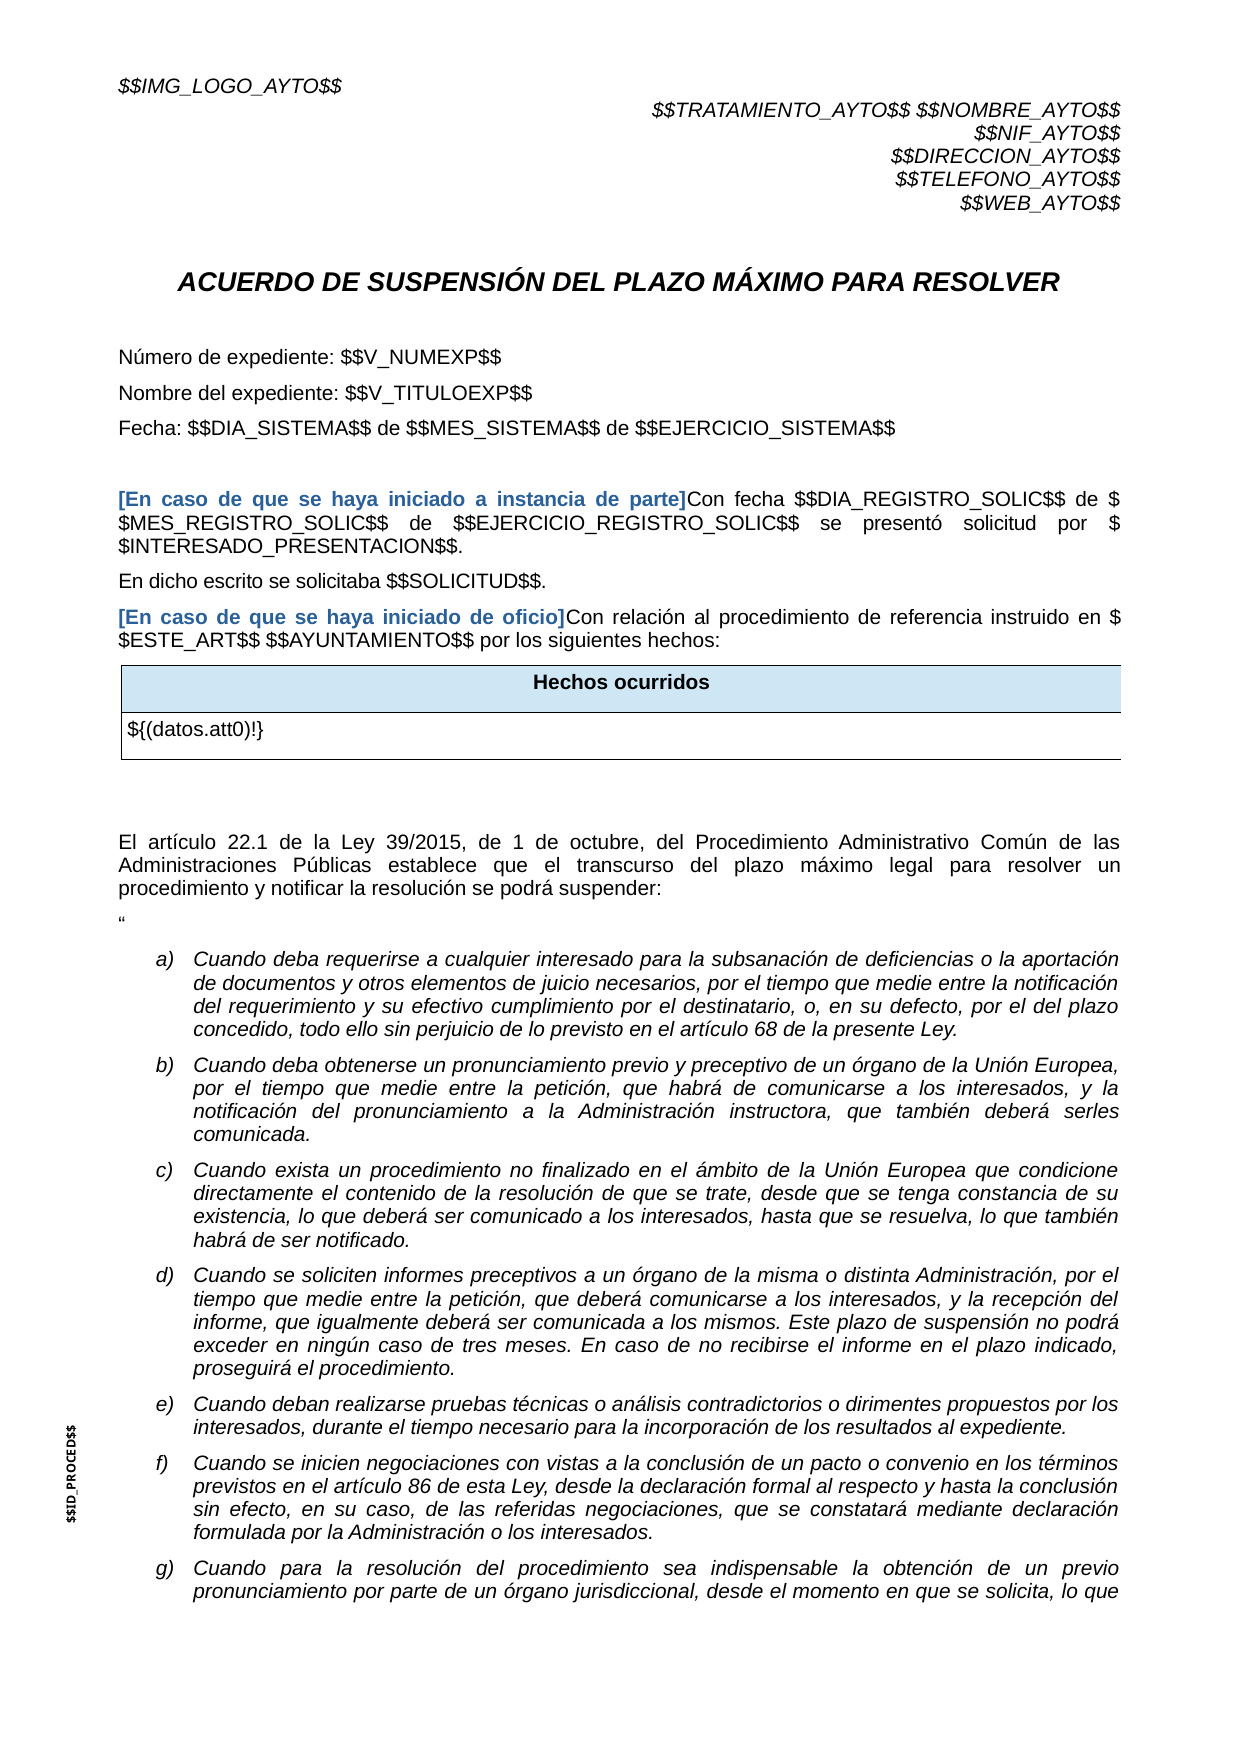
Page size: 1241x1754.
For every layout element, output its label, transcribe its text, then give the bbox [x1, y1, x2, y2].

list Cuando para la resolución del procedimiento sea indispensable la obtención de un previo pronunciamiento por parte de un órgano jurisdiccional, desde el momento en que se solicita, lo que [156, 1557, 1122, 1603]
table_header Hechos ocurridos [122, 666, 1121, 712]
list Cuando deban realizarse pruebas técnicas o análisis contradictorios o dirimentes propuestos por los interesados, durante el tiempo necesario para la incorporación de los resultados al expediente. [156, 1392, 1122, 1439]
text Nombre del expediente: $$V_TITULOEXP$$ [118, 381, 1122, 404]
text El artículo 22.1 de la Ley 39/2015, de 1 de octubre, del Procedimiento Administrativo Común de las Administraciones Públicas establece que el transcurso del plazo máximo legal para resolver un procedimiento y notificar la resolución se podrá suspender: [118, 830, 1122, 900]
table_cell ${(datos.att0)!}<jooscript> <insert-around element="table:table-row"> [#if HECHOS_OCURRIDOS??] [#assign HECHOS_OCURRIDOS_AUXILIAR=HECHOS_OCURRIDOS] [/#if] [#if TAB_HECHOS_OCURRIDOS??] [#assign HECHOS_OCURRIDOS_AUXILIAR=TAB_HECHOS_OCURRIDOS] [/#if] [#if HECHOS_OCURRIDOS_AUXILIAR?? &amp;&amp; HECHOS_OCURRIDOS_AUXILIAR?is_enumerable] [#list HECHOS_OCURRIDOS_AUXILIAR as datos] <content/> [/#list] [/#if] </insert-around> </jooscript> [122, 713, 1121, 759]
text Número de expediente: $$V_NUMEXP$$ [118, 345, 1122, 369]
text Fecha: $$DIA_SISTEMA$$ de $$MES_SISTEMA$$ de $$EJERCICIO_SISTEMA$$ [118, 417, 1122, 440]
text “ [118, 912, 1122, 936]
list Cuando deba requerirse a cualquier interesado para la subsanación de deficiencias o la aportación de documentos y otros elementos de juicio necesarios, por el tiempo que medie entre la notificación del requerimiento y su efectivo cumplimiento por el destinatario, o, en su defecto, por el del plazo concedido, todo ello sin perjuicio de lo previsto en el artículo 68 de la presente Ley. [156, 948, 1122, 1041]
list Cuando se inicien negociaciones con vistas a la conclusión de un pacto o convenio en los términos previstos en el artículo 86 de esta Ley, desde la declaración formal al respecto y hasta la conclusión sin efecto, en su caso, de las referidas negociaciones, que se constatará mediante declaración formulada por la Administración o los interesados. [156, 1451, 1122, 1544]
text ACUERDO DE SUSPENSIÓN DEL PLAZO MÁXIMO PARA RESOLVER [118, 267, 1122, 297]
text [En caso de que se haya iniciado a instancia de parte]Con fecha $$DIA_REGISTRO_SOLIC$$ de $$MES_REGISTRO_SOLIC$$ de $$EJERCICIO_REGISTRO_SOLIC$$ se presentó solicitud por $$INTERESADO_PRESENTACION$$. [118, 488, 1120, 558]
list Cuando se soliciten informes preceptivos a un órgano de la misma o distinta Administración, por el tiempo que medie entre la petición, que deberá comunicarse a los interesados, y la recepción del informe, que igualmente deberá ser comunicada a los mismos. Este plazo de suspensión no podrá exceder en ningún caso de tres meses. En caso de no recibirse el informe en el plazo indicado, proseguirá el procedimiento. [156, 1264, 1122, 1380]
text En dicho escrito se solicitaba $$SOLICITUD$$. [118, 570, 1120, 593]
list Cuando exista un procedimiento no finalizado en el ámbito de la Unión Europea que condicione directamente el contenido de la resolución de que se trate, desde que se tenga constancia de su existencia, lo que deberá ser comunicado a los interesados, hasta que se resuelva, lo que también habrá de ser notificado. [156, 1158, 1122, 1251]
text [En caso de que se haya iniciado de oficio]Con relación al procedimiento de referencia instruido en $$ESTE_ART$$ $$AYUNTAMIENTO$$ por los siguientes hechos: [118, 606, 1122, 652]
list Cuando deba obtenerse un pronunciamiento previo y preceptivo de un órgano de la Unión Europea, por el tiempo que medie entre la petición, que habrá de comunicarse a los interesados, y la notificación del pronunciamiento a la Administración instructora, que también deberá serles comunicada. [156, 1053, 1122, 1146]
